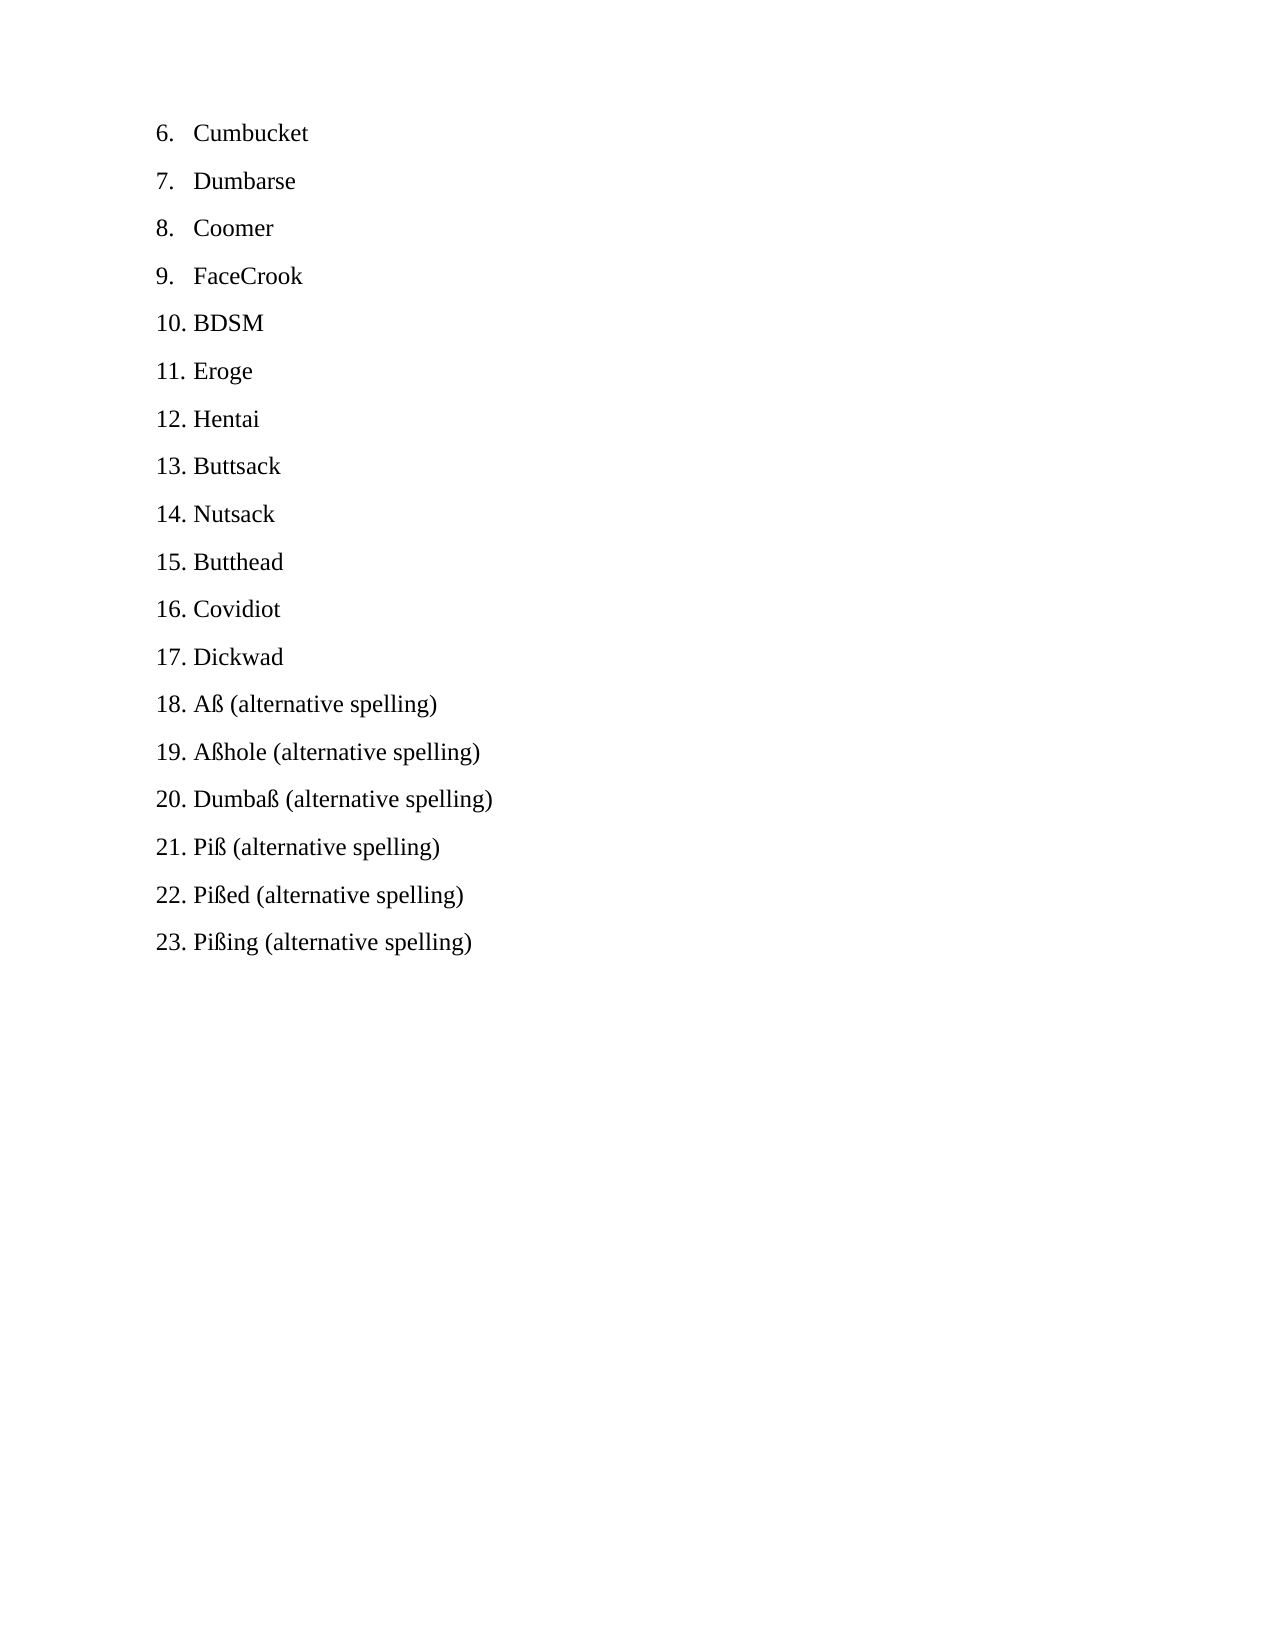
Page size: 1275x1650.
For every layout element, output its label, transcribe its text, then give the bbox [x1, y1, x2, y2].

list BDSM [156, 308, 1157, 337]
list Coomer [156, 213, 1157, 242]
list Hentai [156, 404, 1157, 432]
list Dumbarse [156, 166, 1157, 194]
list FaceCrook [156, 261, 1157, 290]
list Nutsack [156, 499, 1157, 528]
list Pißed (alternative spelling) [156, 880, 1157, 908]
list Butthead [156, 547, 1157, 575]
list Covidiot [156, 594, 1157, 623]
list Buttsack [156, 451, 1157, 480]
list Cumbucket [156, 118, 1157, 147]
list Eroge [156, 356, 1157, 385]
list Piß (alternative spelling) [156, 832, 1157, 861]
list Pißing (alternative spelling) [156, 927, 1157, 956]
list Dumbaß (alternative spelling) [156, 784, 1157, 813]
list Dickwad [156, 642, 1157, 671]
list Aßhole (alternative spelling) [156, 737, 1157, 766]
list Aß (alternative spelling) [156, 689, 1157, 718]
